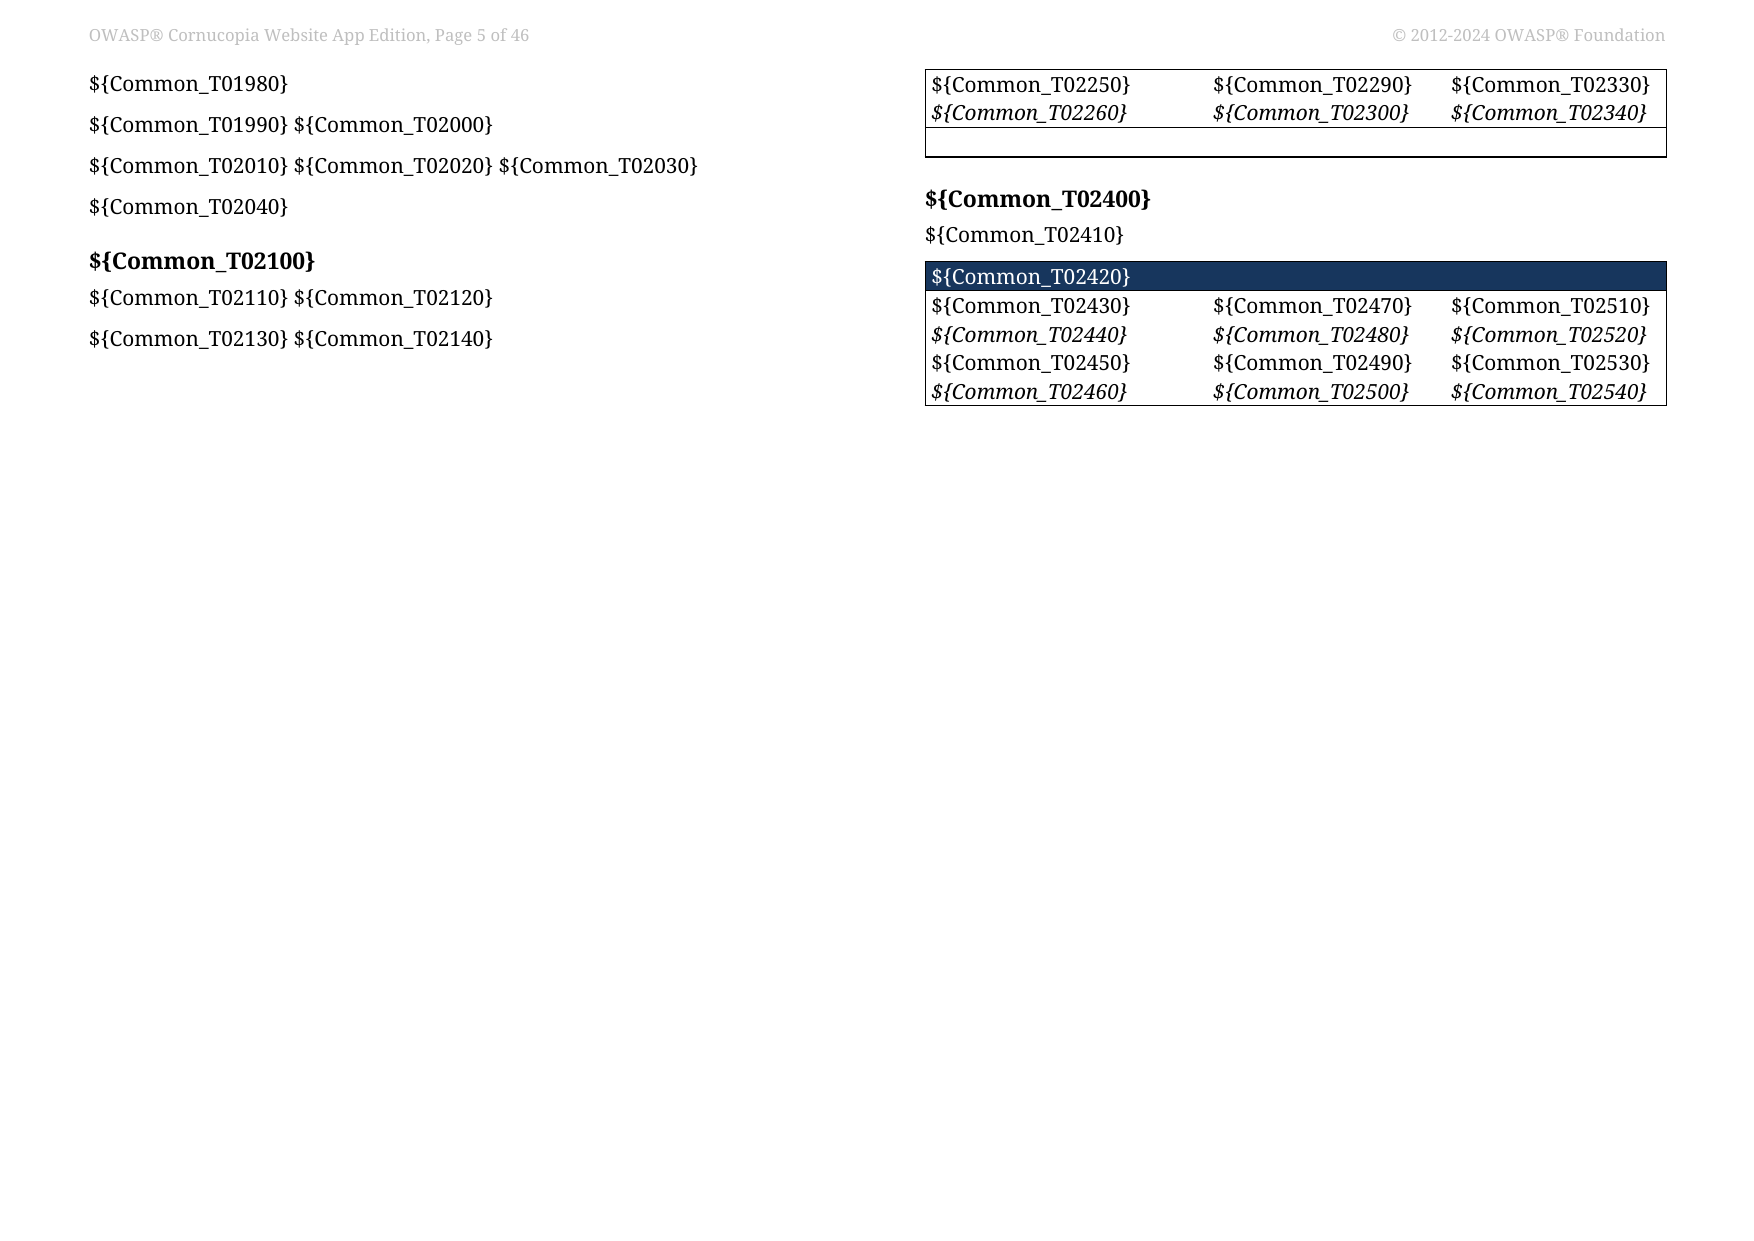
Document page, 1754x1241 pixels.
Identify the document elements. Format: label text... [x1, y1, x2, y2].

table_cell ${Common_T02510} ${Common_T02520} ${Common_T02530} ${Common_T02540} [1445, 291, 1666, 405]
table_cell ${Common_T01980} ${Common_T01990} ${Common_T02000} ${Common_T02010} ${Common_T02020} ${Common_T02030} ${Common_T02040} ${Common_T02100} ${Common_T02110} ${Common_T02120} ${Common_T02130} ${Common_T02140} [78, 69, 856, 936]
table_header ${Common_T02420} [926, 262, 1666, 290]
table_cell ${Common_T02330} ${Common_T02340} [1445, 70, 1666, 127]
table_cell [1445, 128, 1666, 156]
table_cell ${Common_T02290} ${Common_T02300} [1207, 70, 1445, 127]
table_cell [1207, 128, 1445, 156]
table_cell ${Common_T02430} ${Common_T02440} ${Common_T02450} ${Common_T02460} [926, 291, 1207, 405]
table_cell [926, 128, 1207, 156]
table_cell ${Common_T02400} ${Common_T02410} [913, 69, 1677, 936]
table_cell [856, 69, 913, 936]
table_cell ${Common_T02250} ${Common_T02260} [926, 70, 1207, 127]
table_cell ${Common_T02470} ${Common_T02480} ${Common_T02490} ${Common_T02500} [1207, 291, 1445, 405]
